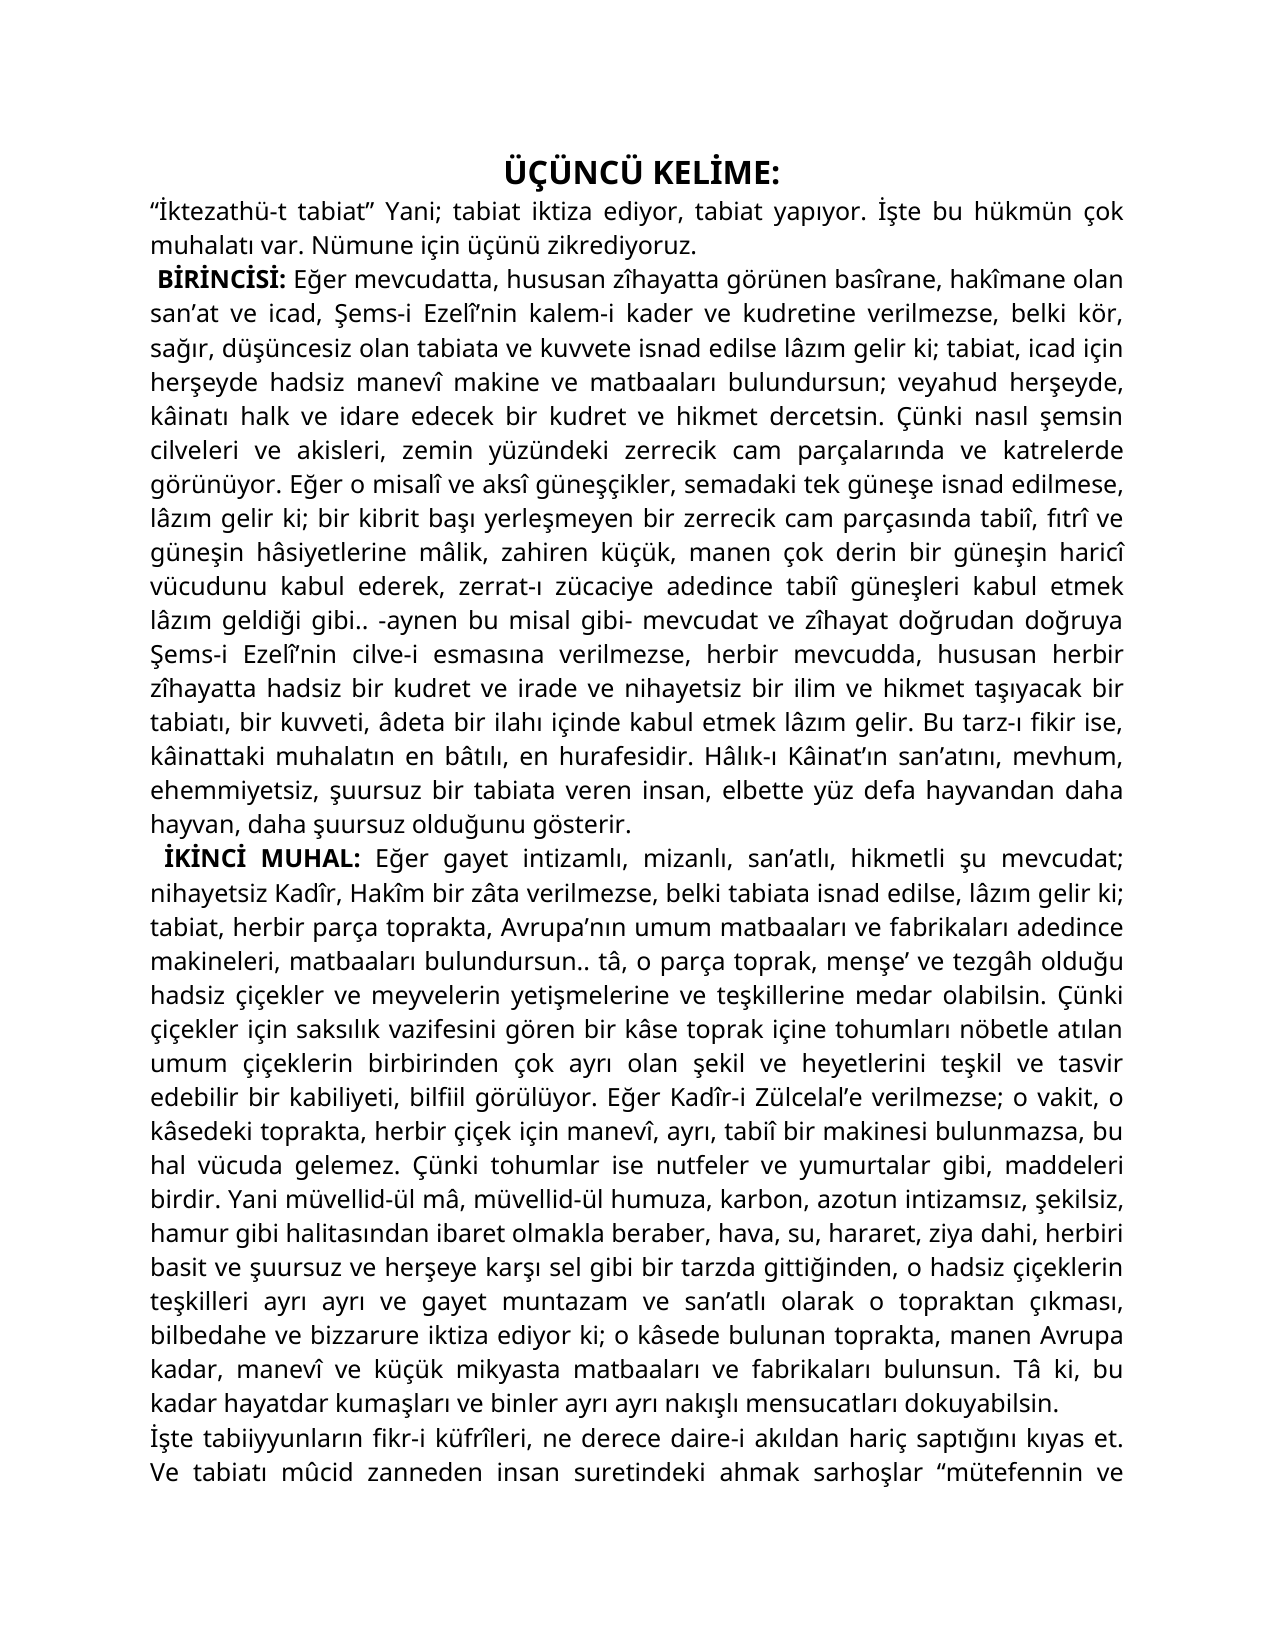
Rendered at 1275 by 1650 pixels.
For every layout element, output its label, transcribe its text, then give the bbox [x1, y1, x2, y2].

text İşte tabiiyyunların fikr-i küfrîleri, ne derece daire-i akıldan hariç saptığını kıyas et. Ve tabiatı mûcid zanneden insan suretindeki ahmak sarhoşlar “mütefennin ve [150, 1420, 1125, 1488]
text İKİNCİ MUHAL: Eğer gayet intizamlı, mizanlı, san’atlı, hikmetli şu mevcudat; nihayetsiz Kadîr, Hakîm bir zâta verilmezse, belki tabiata isnad edilse, lâzım gelir ki; tabiat, herbir parça toprakta, Avrupa’nın umum matbaaları ve fabrikaları adedince makineleri, matbaaları bulundursun.. tâ, o parça toprak, menşe’ ve tezgâh olduğu hadsiz çiçekler ve meyvelerin yetişmelerine ve teşkillerine medar olabilsin. Çünki çiçekler için saksılık vazifesini gören bir kâse toprak içine tohumları nöbetle atılan umum çiçeklerin birbirinden çok ayrı olan şekil ve heyetlerini teşkil ve tasvir edebilir bir kabiliyeti, bilfiil görülüyor. Eğer Kadîr-i Zülcelal’e verilmezse; o vakit, o kâsedeki toprakta, herbir çiçek için manevî, ayrı, tabiî bir makinesi bulunmazsa, bu hal vücuda gelemez. Çünki tohumlar ise nutfeler ve yumurtalar gibi, maddeleri birdir. Yani müvellid-ül mâ, müvellid-ül humuza, karbon, azotun intizamsız, şekilsiz, hamur gibi halitasından ibaret olmakla beraber, hava, su, hararet, ziya dahi, herbiri basit ve şuursuz ve herşeye karşı sel gibi bir tarzda gittiğinden, o hadsiz çiçeklerin teşkilleri ayrı ayrı ve gayet muntazam ve san’atlı olarak o topraktan çıkması, bilbedahe ve bizzarure iktiza ediyor ki; o kâsede bulunan toprakta, manen Avrupa kadar, manevî ve küçük mikyasta matbaaları ve fabrikaları bulunsun. Tâ ki, bu kadar hayatdar kumaşları ve binler ayrı ayrı nakışlı mensucatları dokuyabilsin. [150, 841, 1125, 1420]
text “İktezathü-t tabiat” Yani; tabiat iktiza ediyor, tabiat yapıyor. İşte bu hükmün çok muhalatı var. Nümune için üçünü zikrediyoruz. [150, 194, 1125, 262]
subtitle ÜÇÜNCÜ KELİME: [150, 150, 1125, 194]
text BİRİNCİSİ: Eğer mevcudatta, hususan zîhayatta görünen basîrane, hakîmane olan san’at ve icad, Şems-i Ezelî’nin kalem-i kader ve kudretine verilmezse, belki kör, sağır, düşüncesiz olan tabiata ve kuvvete isnad edilse lâzım gelir ki; tabiat, icad için herşeyde hadsiz manevî makine ve matbaaları bulundursun; veyahud herşeyde, kâinatı halk ve idare edecek bir kudret ve hikmet dercetsin. Çünki nasıl şemsin cilveleri ve akisleri, zemin yüzündeki zerrecik cam parçalarında ve katrelerde görünüyor. Eğer o misalî ve aksî güneşçikler, semadaki tek güneşe isnad edilmese, lâzım gelir ki; bir kibrit başı yerleşmeyen bir zerrecik cam parçasında tabiî, fıtrî ve güneşin hâsiyetlerine mâlik, zahiren küçük, manen çok derin bir güneşin haricî vücudunu kabul ederek, zerrat-ı zücaciye adedince tabiî güneşleri kabul etmek lâzım geldiği gibi.. -aynen bu misal gibi- mevcudat ve zîhayat doğrudan doğruya Şems-i Ezelî’nin cilve-i esmasına verilmezse, herbir mevcudda, hususan herbir zîhayatta hadsiz bir kudret ve irade ve nihayetsiz bir ilim ve hikmet taşıyacak bir tabiatı, bir kuvveti, âdeta bir ilahı içinde kabul etmek lâzım gelir. Bu tarz-ı fikir ise, kâinattaki muhalatın en bâtılı, en hurafesidir. Hâlık-ı Kâinat’ın san’atını, mevhum, ehemmiyetsiz, şuursuz bir tabiata veren insan, elbette yüz defa hayvandan daha hayvan, daha şuursuz olduğunu gösterir. [150, 262, 1125, 841]
